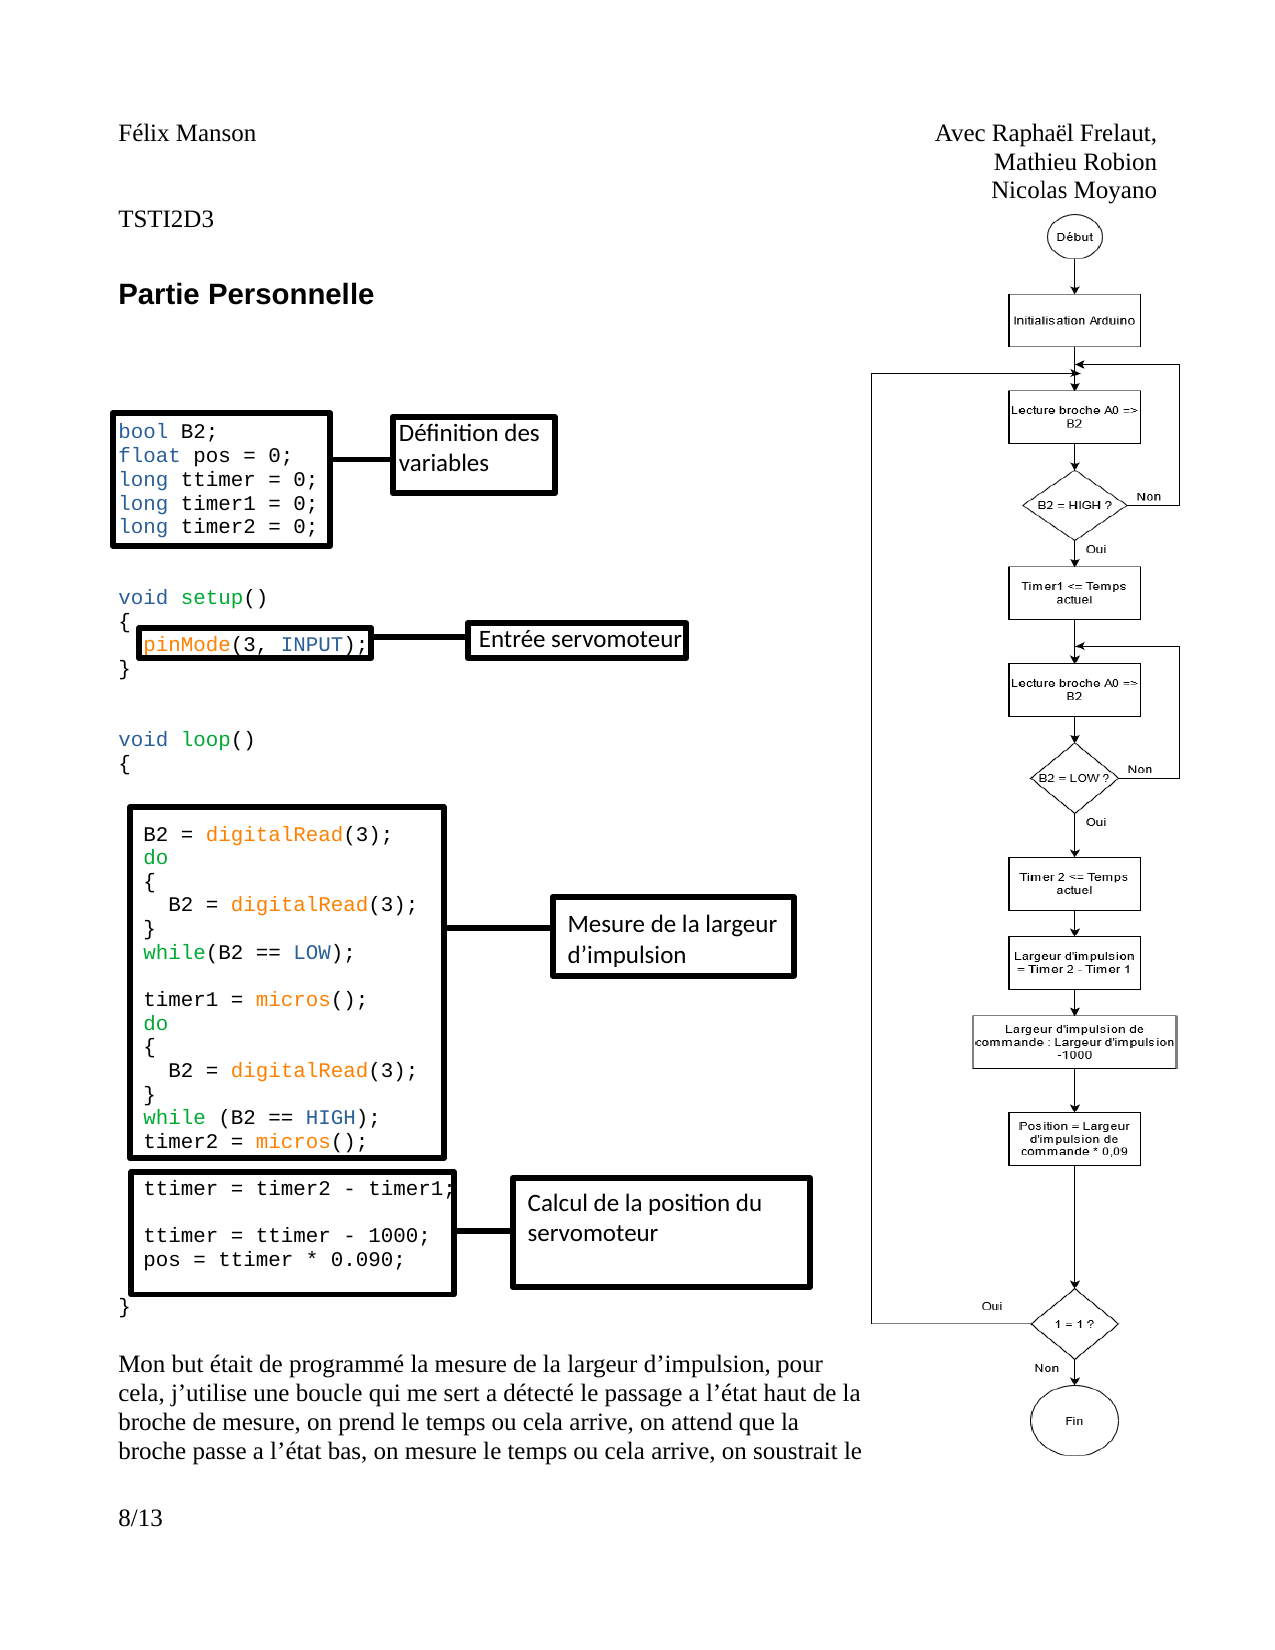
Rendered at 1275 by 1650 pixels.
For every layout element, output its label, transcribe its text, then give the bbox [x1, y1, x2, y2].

text pinMode(3, INPUT); [689, 634, 864, 658]
text void loop() [118, 729, 864, 753]
text long timer2 = 0; [118, 516, 327, 540]
text ttimer = ttimer - 1000; [516, 1226, 807, 1249]
text { [133, 871, 441, 894]
text bool B2; [558, 422, 864, 445]
text [447, 1131, 864, 1154]
text float pos = 0; [333, 462, 390, 469]
text { [118, 611, 864, 634]
text } [118, 658, 864, 682]
text [447, 989, 864, 1013]
text bool B2; [333, 422, 390, 445]
text pinMode(3, INPUT); [118, 634, 136, 658]
text bool B2; [396, 422, 552, 445]
text B2 = digitalRead(3); [133, 823, 441, 847]
text ttimer = timer2 - timer1; [813, 1178, 864, 1202]
text } [118, 918, 127, 942]
text [447, 894, 550, 918]
text } [653, 922, 659, 930]
text ttimer = ttimer - 1000; [457, 1234, 510, 1249]
text } [573, 918, 583, 927]
text while(B2 == LOW); [556, 942, 791, 965]
text } [133, 918, 441, 942]
text float pos = 0; [333, 445, 390, 457]
text timer1 = micros(); [133, 989, 441, 1013]
text [118, 1084, 127, 1107]
text pinMode(3, INPUT); [142, 634, 368, 655]
text timer2 = micros(); [133, 1131, 441, 1154]
text void setup() [118, 587, 864, 611]
text do [133, 847, 441, 871]
text } [133, 1084, 441, 1107]
text [396, 469, 552, 490]
subtitle Partie Personnelle [118, 277, 864, 311]
text [556, 900, 791, 918]
text [447, 1107, 864, 1131]
text ttimer = ttimer - 1000; [813, 1226, 864, 1249]
text [797, 894, 864, 918]
text while (B2 == HIGH); [133, 1107, 441, 1131]
text [447, 871, 864, 894]
text Mon but était de programmé la mesure de la largeur d’impulsion, pour cela, j’utilise une boucle qui me sert a détecté le passage a l’état haut de la broche de mesure, on prend le temps ou cela arrive, on attend que la broche passe a l’état bas, on mesure le temps ou cela arrive, on soustrait le [118, 1349, 1157, 1464]
text { [118, 753, 864, 776]
text long ttimer = 0; [118, 469, 327, 492]
text [118, 847, 127, 871]
text [457, 1249, 510, 1273]
text [447, 1036, 864, 1060]
text [333, 492, 864, 516]
text pinMode(3, INPUT); [471, 634, 683, 655]
text } [797, 918, 864, 942]
text B2 = digitalRead(3); [133, 1060, 441, 1084]
text } [447, 931, 550, 942]
text [118, 1013, 127, 1036]
text [447, 823, 864, 847]
text } [118, 1296, 864, 1320]
text ttimer = timer2 - timer1; [457, 1178, 510, 1202]
text float pos = 0; [118, 445, 327, 469]
text while(B2 == LOW); [797, 942, 864, 965]
text [118, 871, 127, 894]
text while(B2 == LOW); [133, 942, 441, 965]
text do [133, 1013, 441, 1036]
text } [556, 918, 791, 942]
text float pos = 0; [558, 445, 864, 469]
text [447, 1060, 864, 1084]
text [333, 516, 864, 540]
text bool B2; [118, 422, 327, 445]
text [447, 1013, 864, 1036]
text [813, 1249, 864, 1273]
text pinMode(3, INPUT); [374, 640, 465, 658]
text float pos = 0; [396, 445, 552, 469]
picture [864, 214, 1189, 1456]
text [558, 469, 864, 492]
text long timer1 = 0; [118, 492, 327, 516]
text while(B2 == LOW); [447, 942, 550, 965]
text } [447, 918, 550, 925]
text [516, 1249, 807, 1273]
text ttimer = ttimer - 1000; [134, 1226, 451, 1249]
text B2 = digitalRead(3); [133, 894, 441, 918]
text [118, 1036, 127, 1060]
text { [133, 1036, 441, 1060]
text ttimer = timer2 - timer1; [516, 1181, 807, 1202]
text pos = ttimer * 0.090; [134, 1249, 451, 1273]
text [447, 1084, 864, 1107]
text [447, 847, 864, 871]
text ttimer = timer2 - timer1; [134, 1178, 451, 1202]
text [333, 469, 390, 492]
